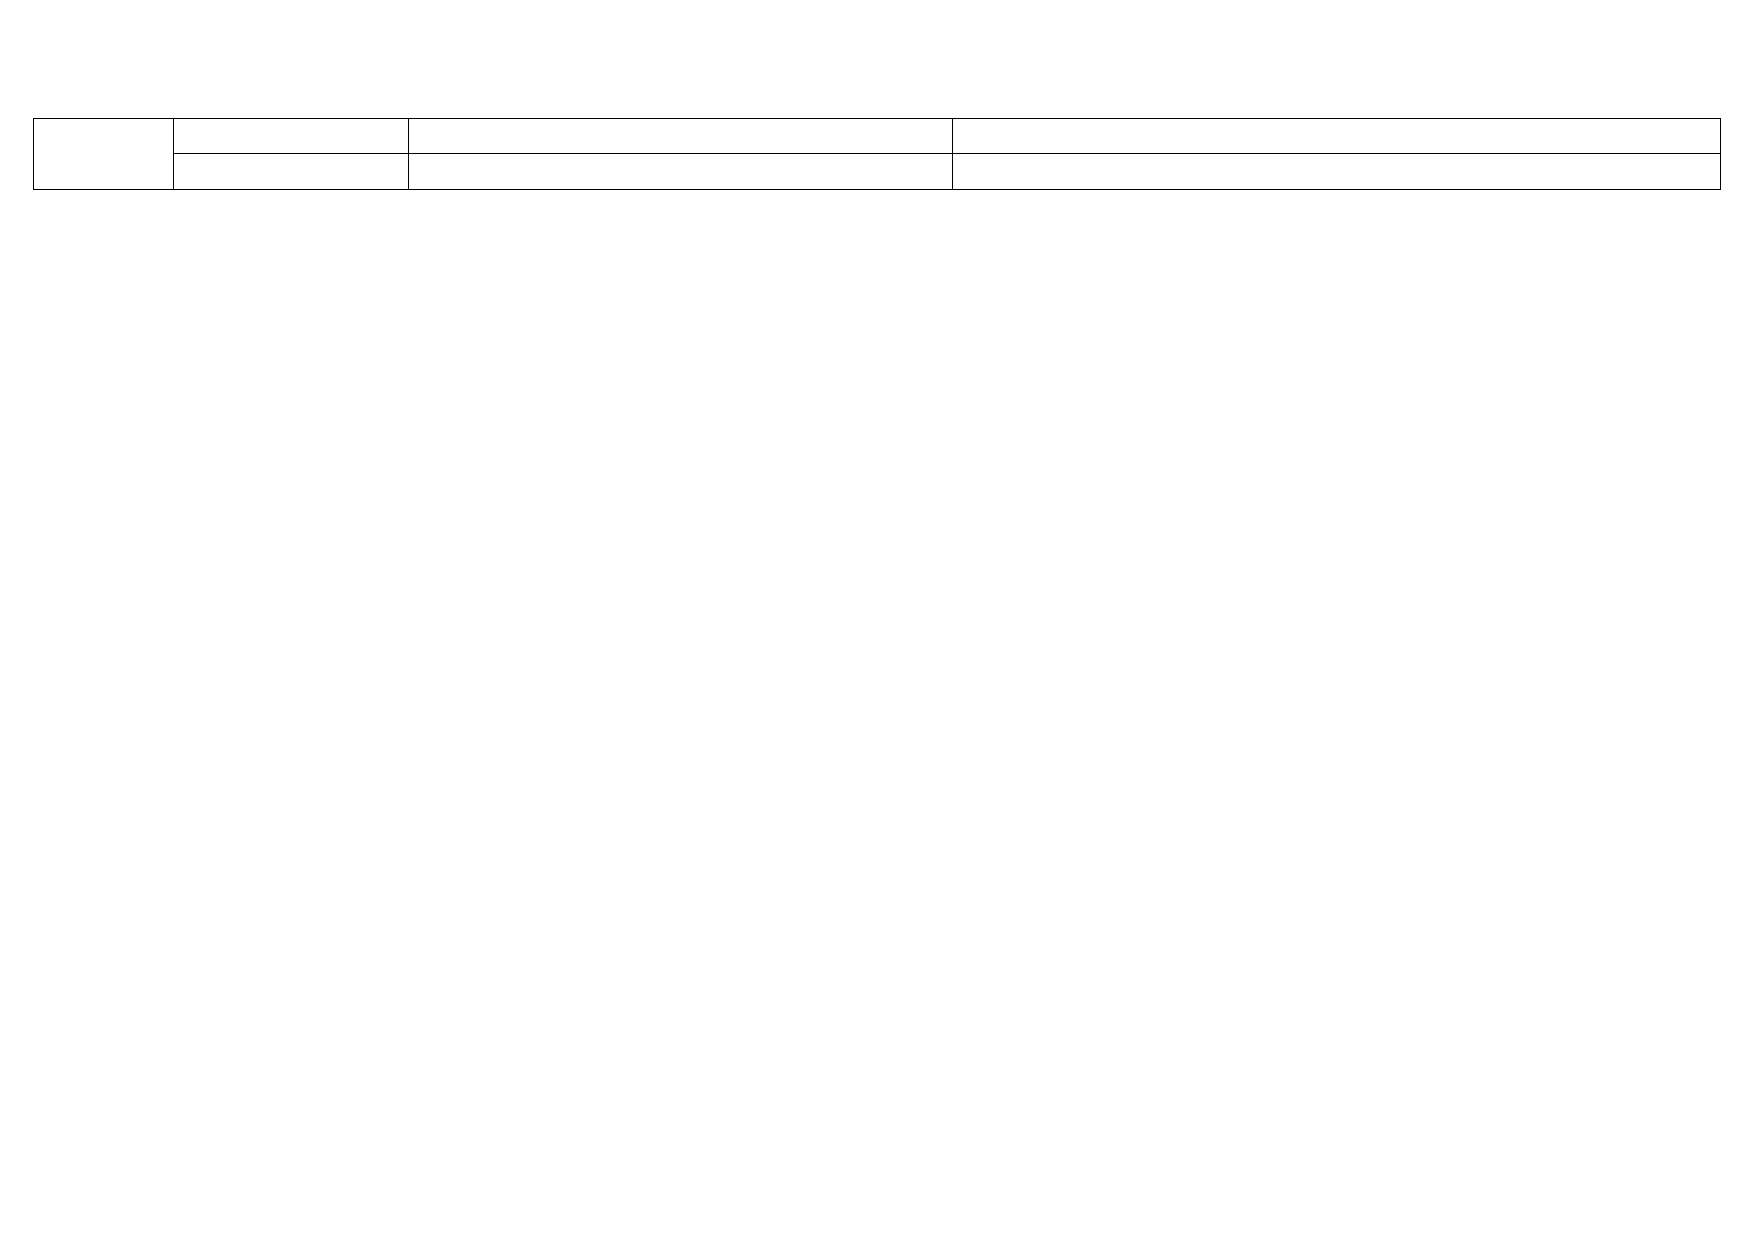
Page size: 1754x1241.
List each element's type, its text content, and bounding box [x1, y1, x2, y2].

table_cell [409, 154, 952, 188]
table_cell [174, 154, 408, 188]
table_cell Instance [34, 119, 173, 188]
table_cell [174, 119, 408, 153]
table_cell [409, 119, 952, 153]
table_cell [953, 154, 1720, 188]
table_cell [953, 119, 1720, 153]
